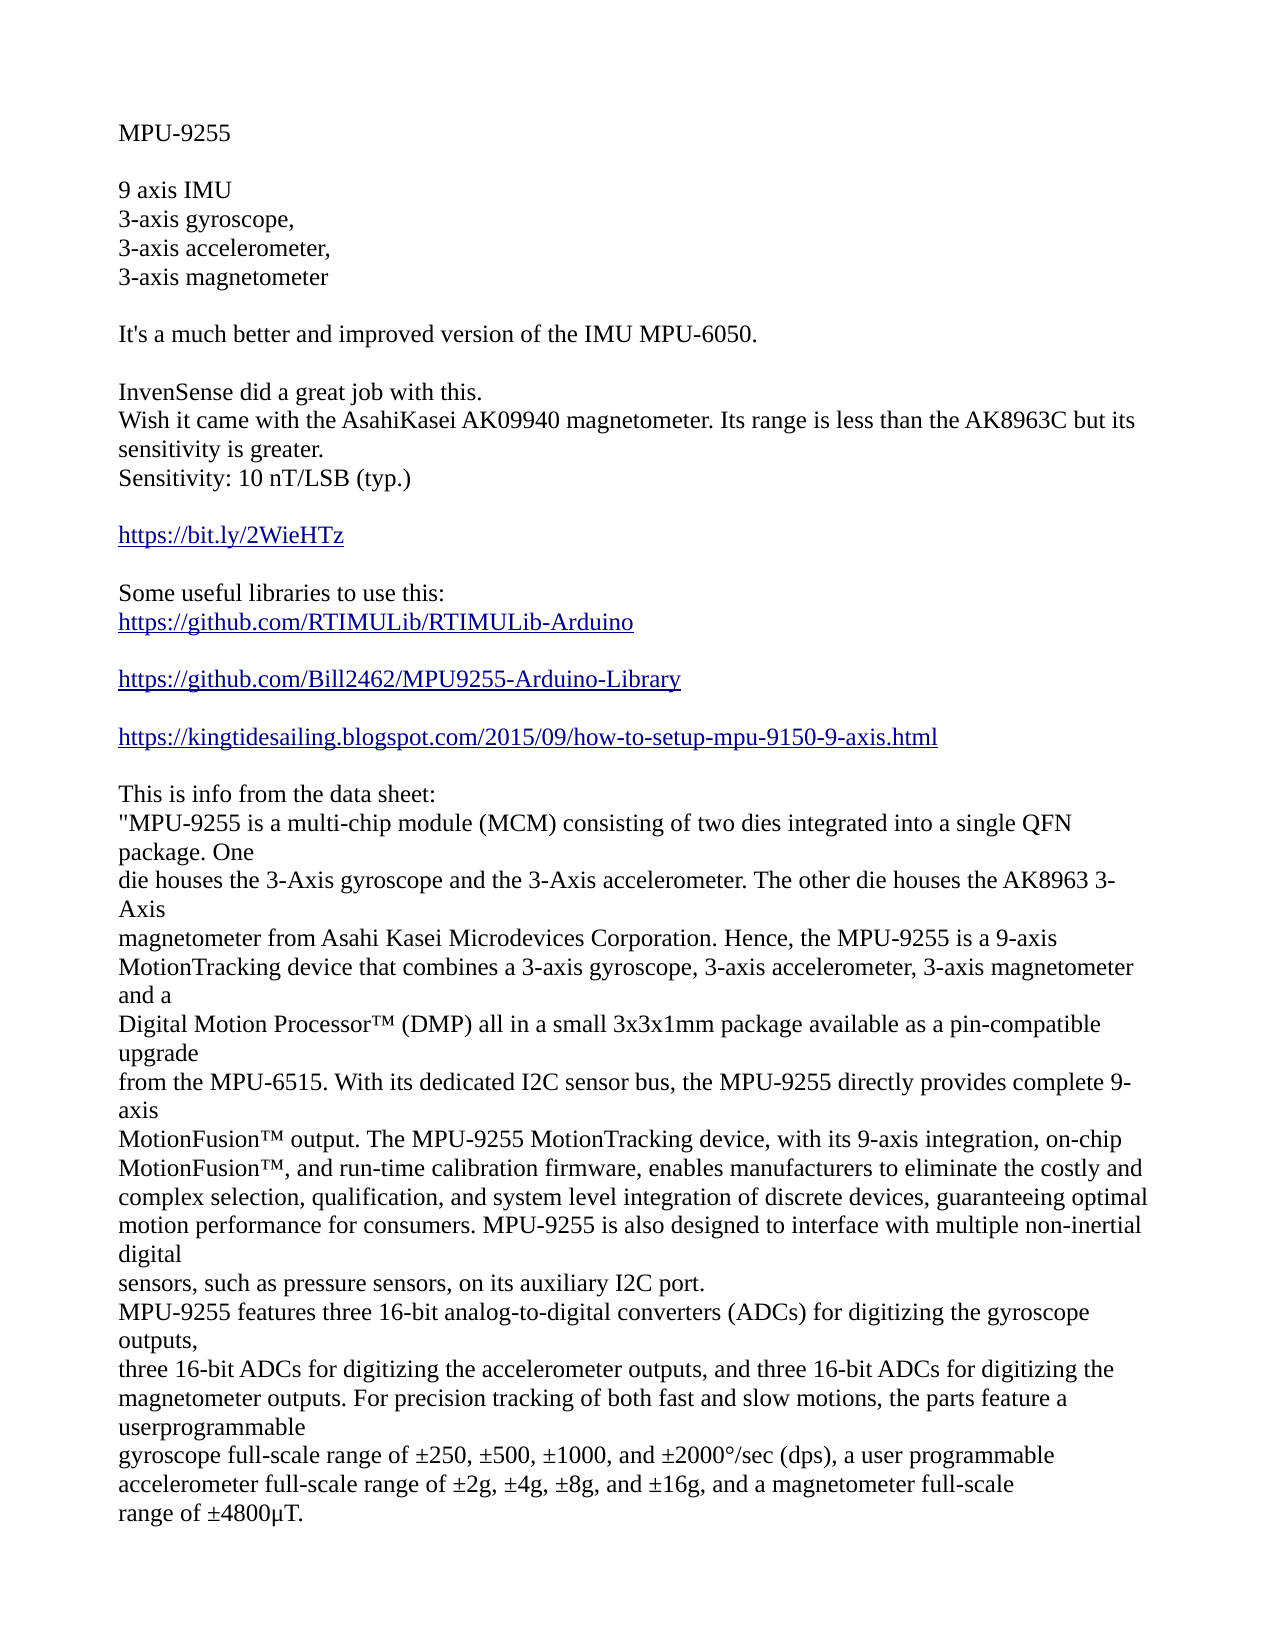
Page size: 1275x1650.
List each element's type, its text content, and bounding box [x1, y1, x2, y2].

text 3-axis accelerometer, [118, 233, 1157, 262]
text range of ±4800μT. [118, 1498, 1157, 1527]
text https://kingtidesailing.blogspot.com/2015/09/how-to-setup-mpu-9150-9-axis.html [118, 722, 1157, 751]
text 3-axis magnetometer [118, 262, 1157, 291]
text MPU-9255 [118, 118, 1157, 147]
text three 16-bit ADCs for digitizing the accelerometer outputs, and three 16-bit ADCs for digitizing the [118, 1354, 1157, 1383]
text "MPU-9255 is a multi-chip module (MCM) consisting of two dies integrated into a single QFN package. One [118, 808, 1157, 866]
text gyroscope full-scale range of ±250, ±500, ±1000, and ±2000°/sec (dps), a user programmable [118, 1441, 1157, 1469]
text sensors, such as pressure sensors, on its auxiliary I2C port. [118, 1268, 1157, 1297]
text MPU-9255 features three 16-bit analog-to-digital converters (ADCs) for digitizing the gyroscope outputs, [118, 1297, 1157, 1354]
text https://bit.ly/2WieHTz [118, 521, 1157, 549]
text InvenSense did a great job with this. [118, 377, 1157, 406]
text MotionTracking device that combines a 3-axis gyroscope, 3-axis accelerometer, 3-axis magnetometer and a [118, 952, 1157, 1009]
text MotionFusion™, and run-time calibration firmware, enables manufacturers to eliminate the costly and [118, 1153, 1157, 1182]
text complex selection, qualification, and system level integration of discrete devices, guaranteeing optimal [118, 1182, 1157, 1211]
text Some useful libraries to use this: [118, 578, 1157, 607]
text from the MPU-6515. With its dedicated I2C sensor bus, the MPU-9255 directly provides complete 9-axis [118, 1067, 1157, 1124]
text https://github.com/RTIMULib/RTIMULib-Arduino [118, 607, 1157, 636]
text This is info from the data sheet: [118, 779, 1157, 808]
text It's a much better and improved version of the IMU MPU-6050. [118, 319, 1157, 348]
text magnetometer outputs. For precision tracking of both fast and slow motions, the parts feature a userprogrammable [118, 1383, 1157, 1441]
text accelerometer full-scale range of ±2g, ±4g, ±8g, and ±16g, and a magnetometer full-scale [118, 1469, 1157, 1498]
text 9 axis IMU [118, 176, 1157, 204]
text https://github.com/Bill2462/MPU9255-Arduino-Library [118, 664, 1157, 693]
text 3-axis gyroscope, [118, 204, 1157, 233]
text Digital Motion Processor™ (DMP) all in a small 3x3x1mm package available as a pin-compatible upgrade [118, 1009, 1157, 1067]
text magnetometer from Asahi Kasei Microdevices Corporation. Hence, the MPU-9255 is a 9-axis [118, 923, 1157, 952]
text MotionFusion™ output. The MPU-9255 MotionTracking device, with its 9-axis integration, on-chip [118, 1124, 1157, 1153]
text die houses the 3-Axis gyroscope and the 3-Axis accelerometer. The other die houses the AK8963 3-Axis [118, 866, 1157, 923]
text motion performance for consumers. MPU-9255 is also designed to interface with multiple non-inertial digital [118, 1211, 1157, 1268]
text Sensitivity: 10 nT/LSB (typ.) [118, 463, 1157, 492]
text Wish it came with the AsahiKasei AK09940 magnetometer. Its range is less than the AK8963C but its sensitivity is greater. [118, 406, 1157, 463]
